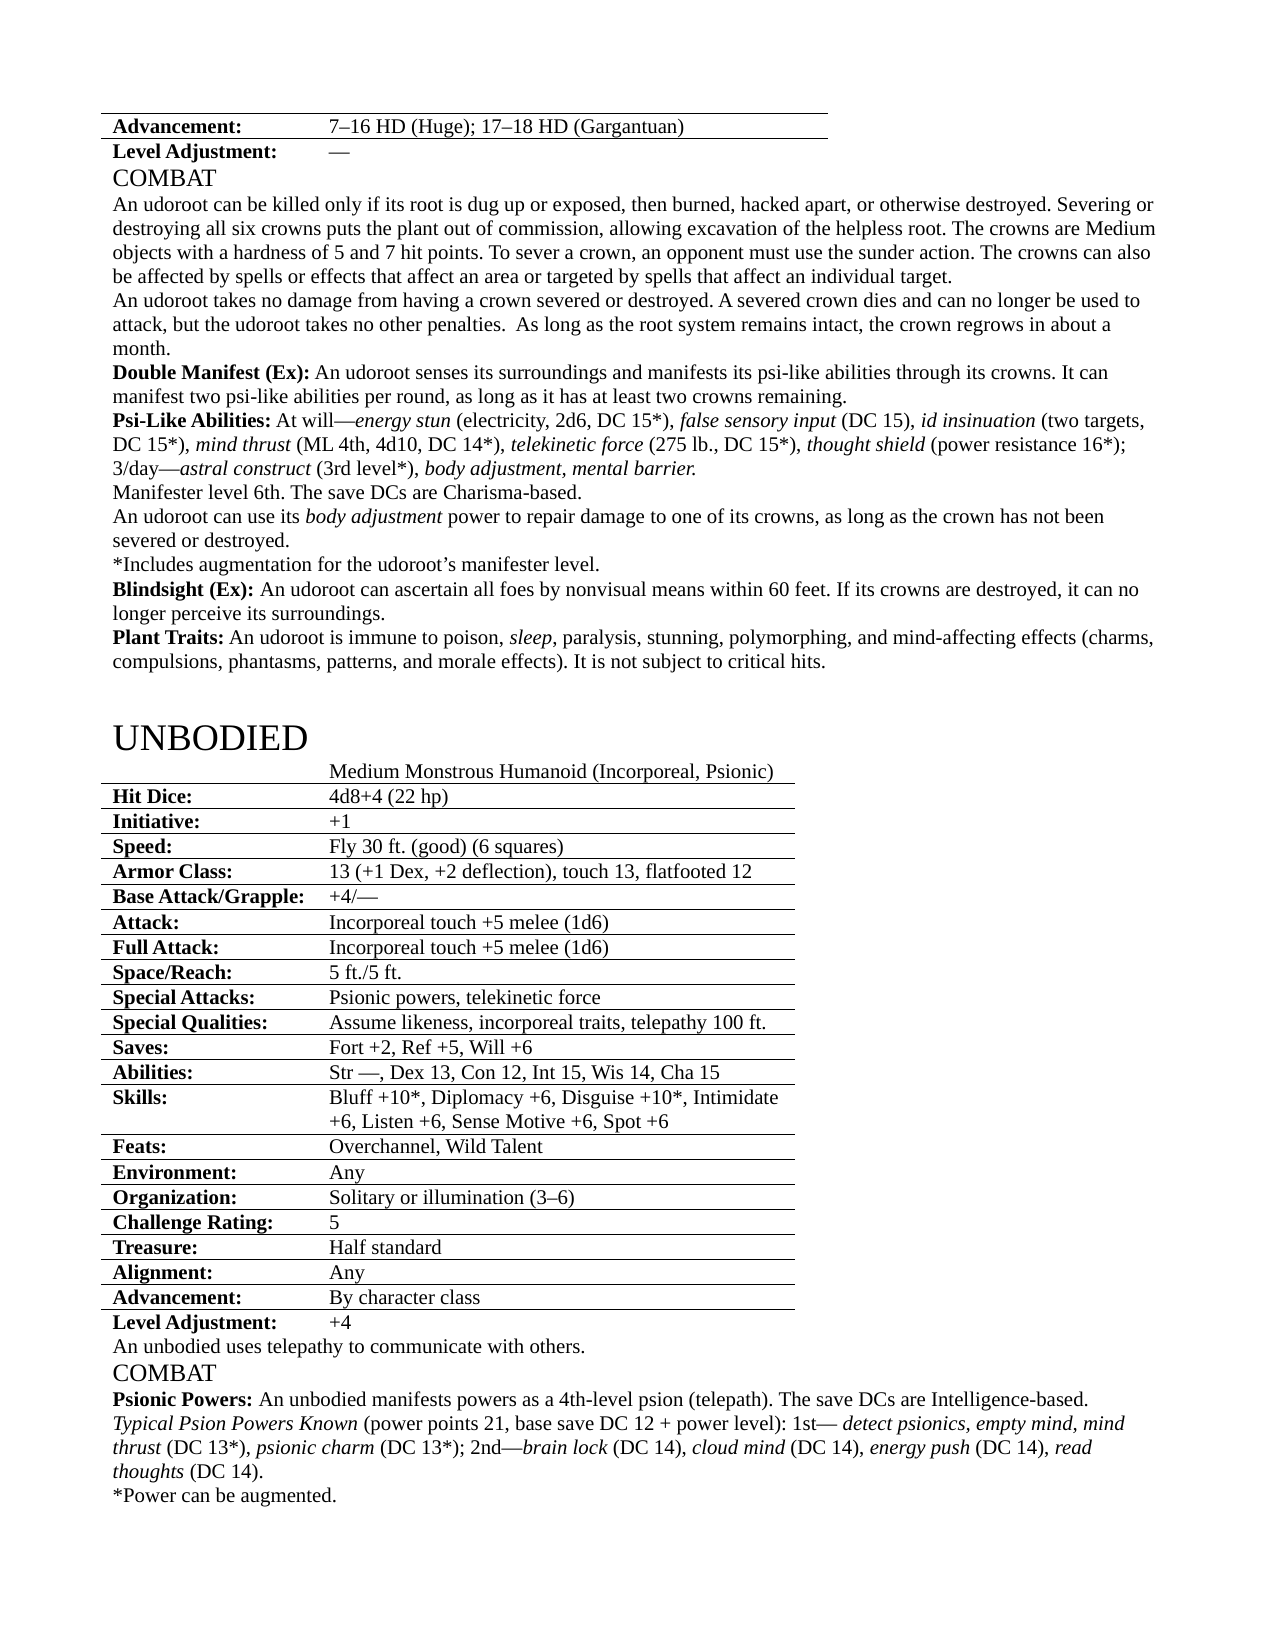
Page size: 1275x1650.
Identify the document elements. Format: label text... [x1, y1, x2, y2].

text An udoroot can be killed only if its root is dug up or exposed, then burned, hacked apart, or otherwise destroyed. Severing or destroying all six crowns puts the plant out of commission, allowing excavation of the helpless root. The crowns are Medium objects with a hardness of 5 and 7 hit points. To sever a crown, an opponent must use the sunder action. The crowns can also be affected by spells or effects that affect an area or targeted by spells that affect an individual target. [112, 191, 1162, 288]
table_cell Level Adjustment: [101, 1310, 318, 1334]
table_cell Advancement: [101, 114, 317, 138]
text Manifester level 6th. The save DCs are Charisma-based. [112, 480, 1162, 504]
table_cell Full Attack: [101, 935, 318, 959]
table_cell Assume likeness, incorporeal traits, telepathy 100 ft. [318, 1010, 795, 1034]
table_cell Speed: [101, 834, 318, 858]
text UNBODIED [112, 716, 1162, 759]
table_cell Armor Class: [101, 859, 318, 883]
text *Includes augmentation for the udoroot’s manifester level. [112, 552, 1162, 576]
table_cell Overchannel, Wild Talent [318, 1135, 795, 1158]
table_cell Level Adjustment: [101, 139, 317, 163]
table_cell Half standard [318, 1235, 795, 1259]
text An unbodied uses telepathy to communicate with others. [112, 1334, 1162, 1358]
text Double Manifest (Ex): An udoroot senses its surroundings and manifests its psi-like abilities through its crowns. It can manifest two psi-like abilities per round, as long as it has at least two crowns remaining. [112, 360, 1162, 408]
table_cell +4/— [318, 885, 795, 908]
text Psi-Like Abilities: At will—energy stun (electricity, 2d6, DC 15*), false sensory input (DC 15), id insinuation (two targets, DC 15*), mind thrust (ML 4th, 4d10, DC 14*), telekinetic force (275 lb., DC 15*), thought shield (power resistance 16*); 3/day—astral construct (3rd level*), body adjustment, mental barrier. [112, 408, 1162, 480]
table_cell Incorporeal touch +5 melee (1d6) [318, 935, 795, 959]
table_cell Advancement: [101, 1285, 318, 1309]
table_cell Fort +2, Ref +5, Will +6 [318, 1035, 795, 1059]
table_cell Feats: [101, 1135, 318, 1158]
table_cell 4d8+4 (22 hp) [318, 784, 795, 808]
table_cell Solitary or illumination (3–6) [318, 1185, 795, 1209]
text COMBAT [112, 163, 1162, 191]
text Plant Traits: An udoroot is immune to poison, sleep, paralysis, stunning, polymorphing, and mind-affecting effects (charms, compulsions, phantasms, patterns, and morale effects). It is not subject to critical hits. [112, 624, 1162, 673]
subtitle COMBAT [112, 1358, 1162, 1387]
text *Power can be augmented. [112, 1483, 1162, 1507]
table_cell Space/Reach: [101, 960, 318, 984]
table_cell 13 (+1 Dex, +2 deflection), touch 13, flatfooted 12 [318, 859, 795, 883]
table_cell Saves: [101, 1035, 318, 1059]
table_cell 5 [318, 1210, 795, 1234]
table_cell By character class [318, 1285, 795, 1309]
text Blindsight (Ex): An udoroot can ascertain all foes by nonvisual means within 60 feet. If its crowns are destroyed, it can no longer perceive its surroundings. [112, 576, 1162, 624]
table_cell — [318, 139, 827, 163]
table_cell Bluff +10*, Diplomacy +6, Disguise +10*, Intimidate +6, Listen +6, Sense Motive +6, Spot +6 [318, 1085, 795, 1133]
table_cell Attack: [101, 910, 318, 934]
table_cell Skills: [101, 1085, 318, 1133]
table_cell Any [318, 1260, 795, 1284]
table_cell Organization: [101, 1185, 318, 1209]
table_cell Incorporeal touch +5 melee (1d6) [318, 910, 795, 934]
table_cell Psionic powers, telekinetic force [318, 985, 795, 1009]
table_cell Special Qualities: [101, 1010, 318, 1034]
table_cell Fly 30 ft. (good) (6 squares) [318, 834, 795, 858]
table_cell Base Attack/Grapple: [101, 885, 318, 908]
table_cell Environment: [101, 1160, 318, 1184]
table_cell Any [318, 1160, 795, 1184]
table_cell Str —, Dex 13, Con 12, Int 15, Wis 14, Cha 15 [318, 1060, 795, 1084]
text Psionic Powers: An unbodied manifests powers as a 4th-level psion (telepath). The save DCs are Intelligence-based. [112, 1387, 1162, 1411]
text Typical Psion Powers Known (power points 21, base save DC 12 + power level): 1st— detect psionics, empty mind, mind thrust (DC 13*), psionic charm (DC 13*); 2nd—brain lock (DC 14), cloud mind (DC 14), energy push (DC 14), read thoughts (DC 14). [112, 1411, 1162, 1483]
table_cell Special Attacks: [101, 985, 318, 1009]
table_cell Initiative: [101, 809, 318, 833]
table_cell +1 [318, 809, 795, 833]
table_cell +4 [318, 1310, 795, 1334]
table_header [101, 759, 318, 783]
table_header Medium Monstrous Humanoid (Incorporeal, Psionic) [318, 759, 795, 783]
text An udoroot can use its body adjustment power to repair damage to one of its crowns, as long as the crown has not been severed or destroyed. [112, 504, 1162, 552]
text An udoroot takes no damage from having a crown severed or destroyed. A severed crown dies and can no longer be used to attack, but the udoroot takes no other penalties. As long as the root system remains intact, the crown regrows in about a month. [112, 288, 1162, 360]
table_cell Alignment: [101, 1260, 318, 1284]
table_cell 7–16 HD (Huge); 17–18 HD (Gargantuan) [318, 114, 827, 138]
table_cell Treasure: [101, 1235, 318, 1259]
table_cell Challenge Rating: [101, 1210, 318, 1234]
table_cell Abilities: [101, 1060, 318, 1084]
table_cell Hit Dice: [101, 784, 318, 808]
table_cell 5 ft./5 ft. [318, 960, 795, 984]
